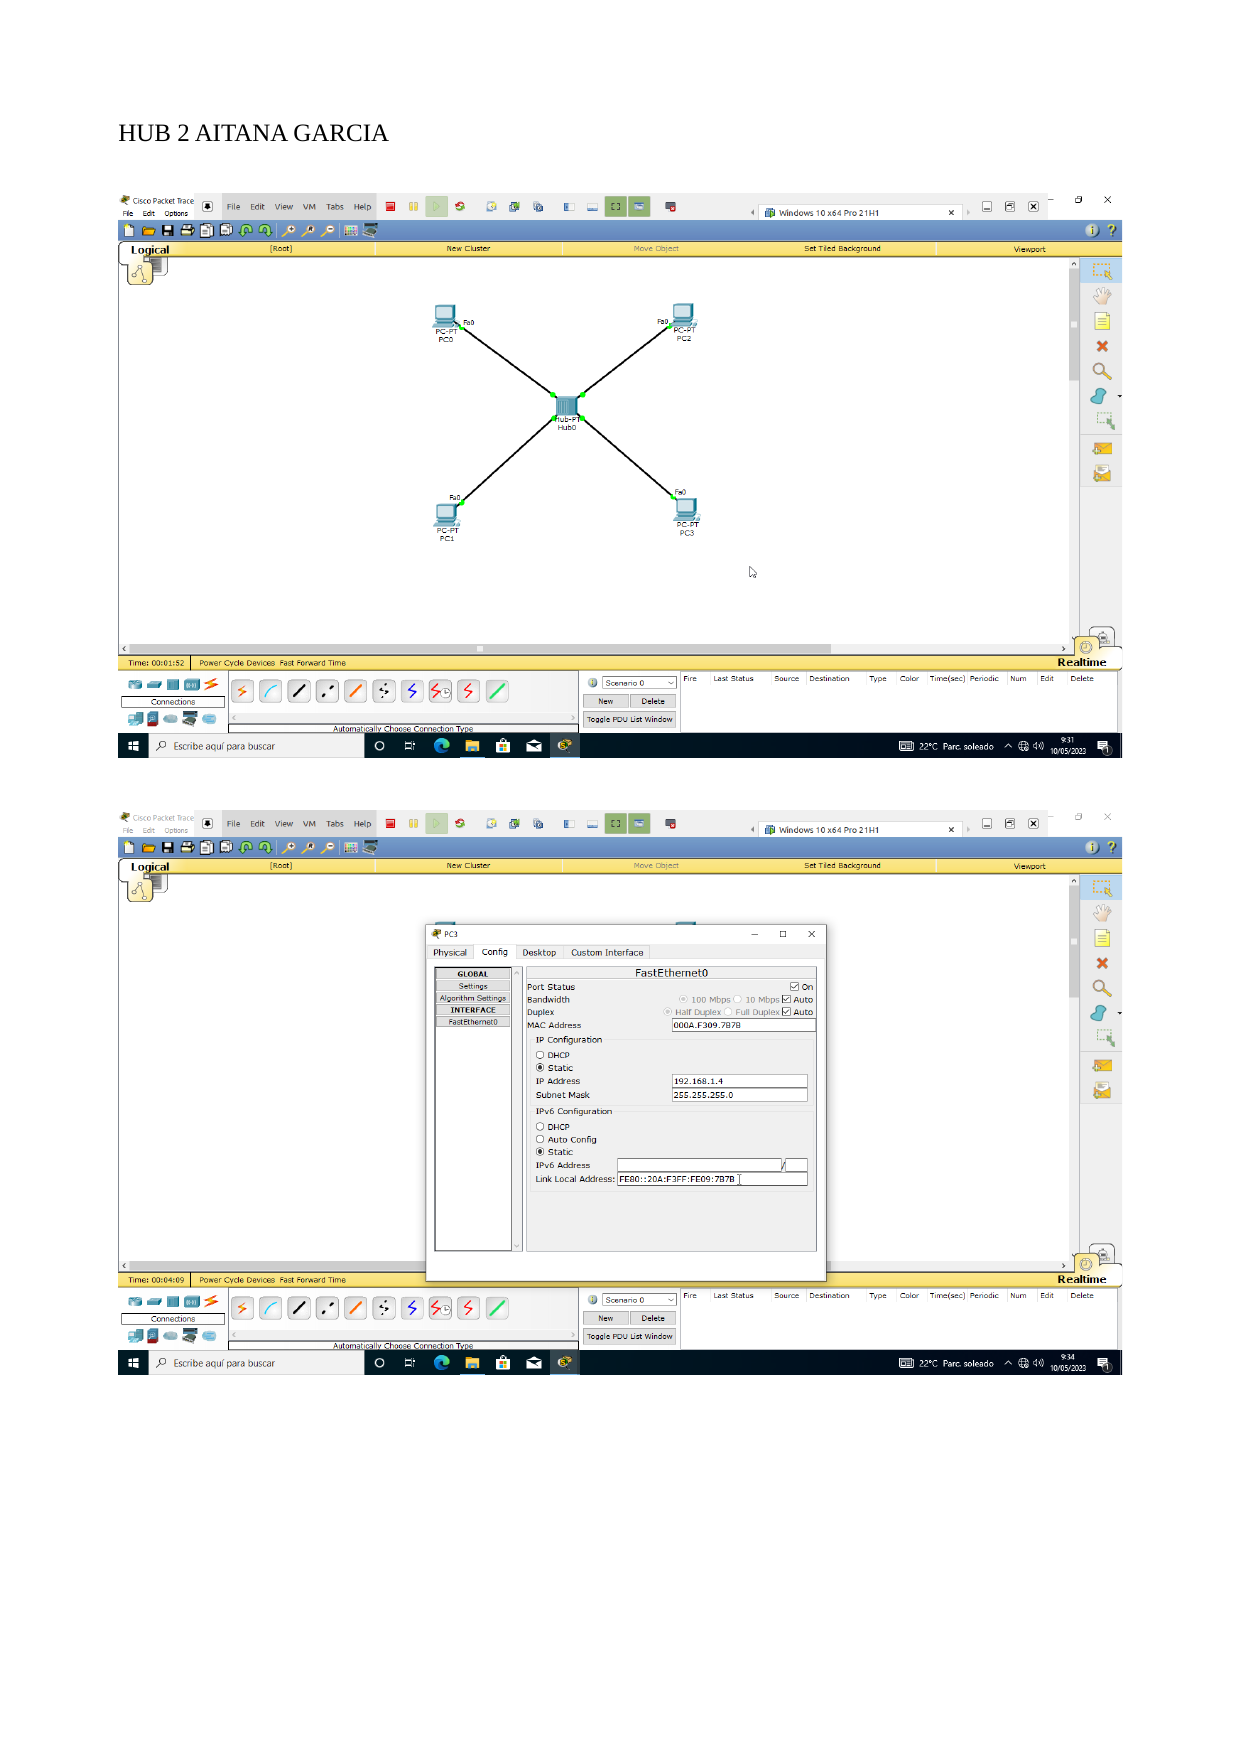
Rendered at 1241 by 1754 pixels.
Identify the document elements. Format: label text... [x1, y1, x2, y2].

picture [118, 810, 1123, 1375]
picture [118, 193, 1123, 758]
text HUB 2 AITANA GARCIA [118, 118, 1122, 147]
